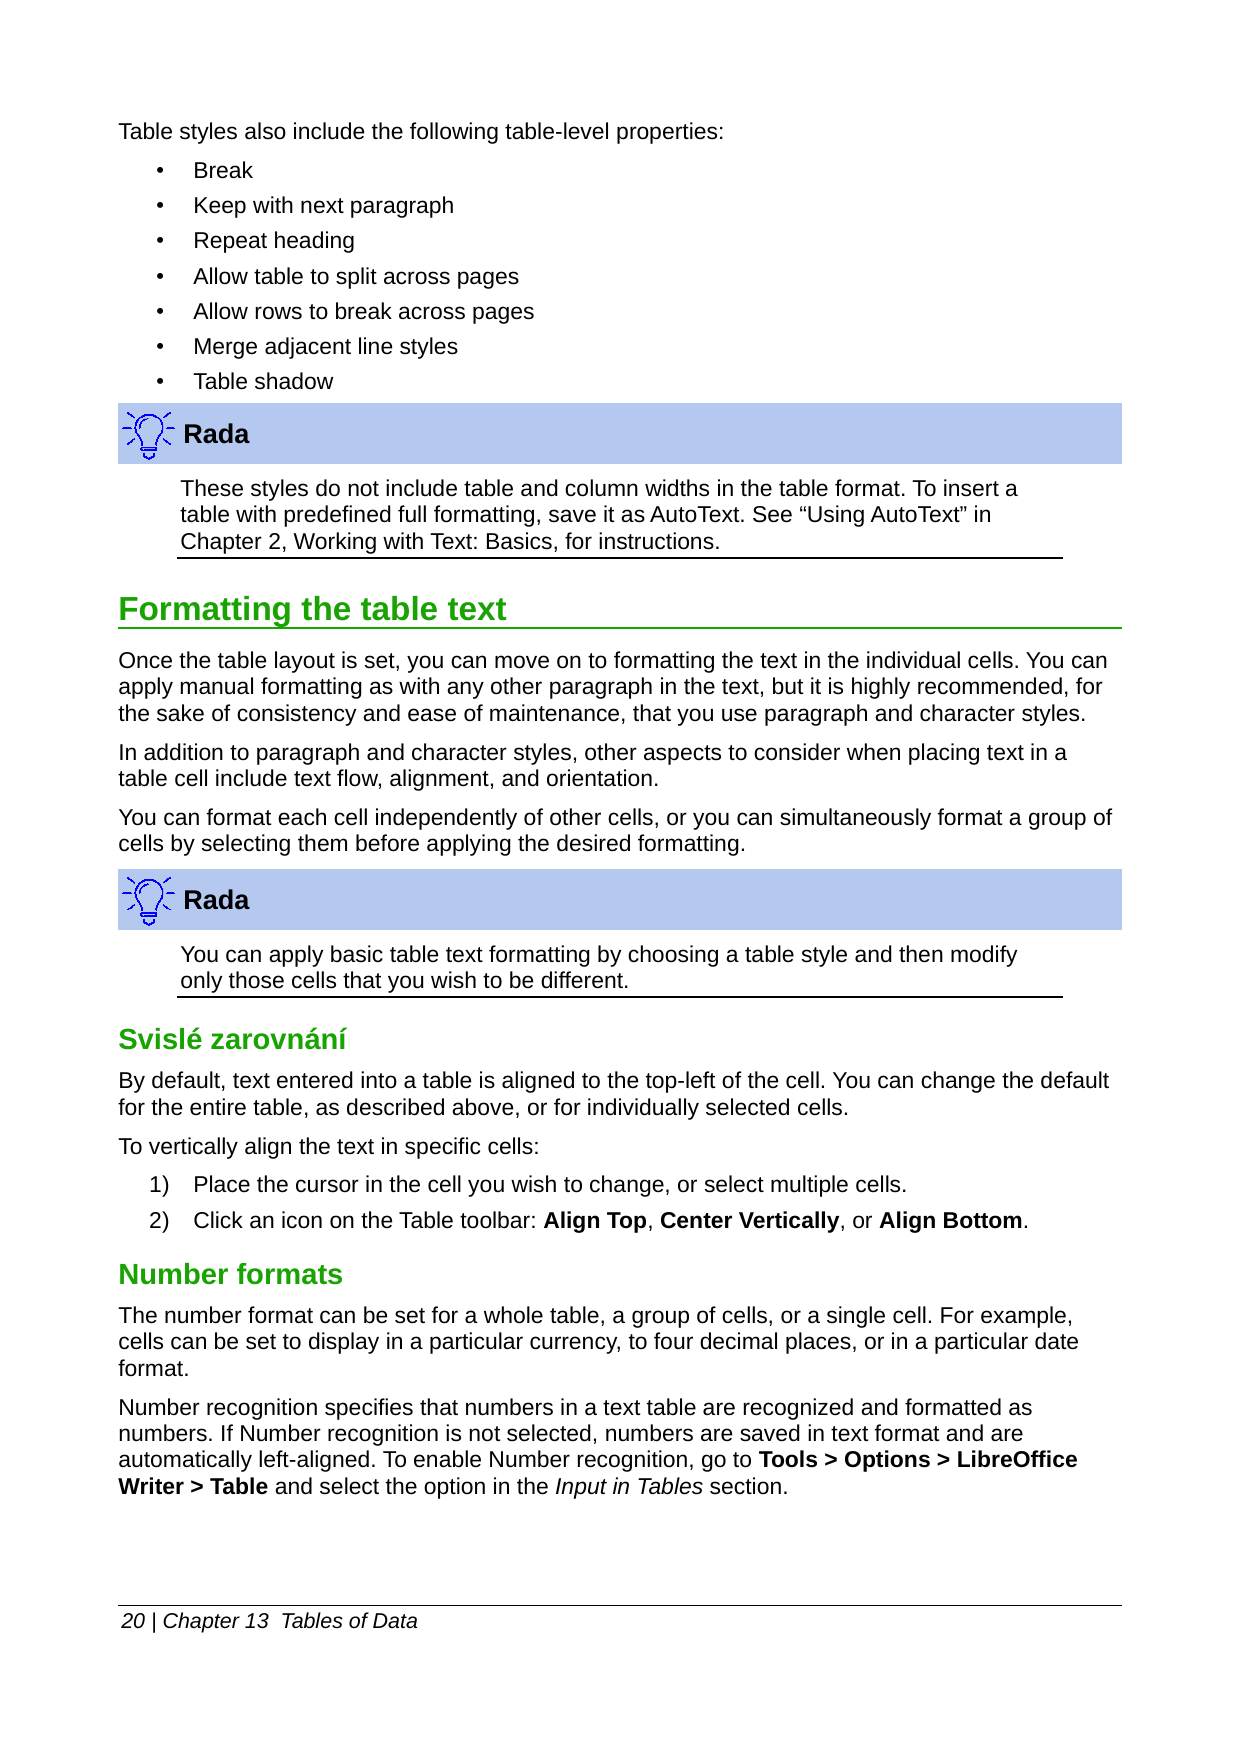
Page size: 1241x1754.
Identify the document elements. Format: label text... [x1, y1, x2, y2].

list Table styles also include the following table-level properties: [118, 118, 1122, 144]
list To vertically align the text in specific cells: [118, 1133, 1122, 1159]
text You can apply basic table text formatting by choosing a table style and then modify only those cells that you wish to be different. [177, 938, 1063, 996]
text Once the table layout is set, you can move on to formatting the text in the individual cells. You can apply manual formatting as with any other paragraph in the text, but it is highly recommended, for the sake of consistency and ease of maintenance, that you use paragraph and character styles. [118, 647, 1122, 726]
subtitle Rada [118, 403, 1122, 464]
subtitle Formatting the table text [118, 589, 1122, 627]
list Break [156, 157, 1122, 183]
list Merge adjacent line styles [156, 333, 1122, 359]
picture [119, 869, 179, 930]
list Keep with next paragraph [156, 192, 1122, 218]
text These styles do not include table and column widths in the table format. To insert a table with predefined full formatting, save it as AutoText. See “Using AutoText” in Chapter 2, Working with Text: Basics, for instructions. [177, 472, 1063, 557]
text You can format each cell independently of other cells, or you can simultaneously format a group of cells by selecting them before applying the desired formatting. [118, 804, 1122, 856]
list Repeat heading [156, 227, 1122, 254]
subtitle Svislé zarovnání [118, 1022, 1122, 1056]
picture [119, 404, 179, 464]
list Place the cursor in the cell you wish to change, or select multiple cells. [169, 1171, 1122, 1198]
subtitle Rada [179, 869, 1122, 930]
list Allow table to split across pages [156, 263, 1122, 289]
text By default, text entered into a table is aligned to the top-left of the cell. You can change the default for the entire table, as described above, or for individually selected cells. [118, 1067, 1122, 1120]
text In addition to paragraph and character styles, other aspects to consider when placing text in a table cell include text flow, alignment, and orientation. [118, 738, 1122, 791]
text The number format can be set for a whole table, a group of cells, or a single cell. For example, cells can be set to display in a particular currency, to four decimal places, or in a particular date format. [118, 1302, 1122, 1381]
list Allow rows to break across pages [156, 298, 1122, 324]
subtitle Number formats [118, 1257, 1122, 1290]
text Number recognition specifies that numbers in a text table are recognized and formatted as numbers. If Number recognition is not selected, numbers are saved in text format and are automatically left-aligned. To enable Number recognition, go to Tools > Options > LibreOffice Writer > Table and select the option in the Input in Tables section. [118, 1393, 1122, 1499]
list Click an icon on the Table toolbar: Align Top, Center Vertically, or Align Bottom. [169, 1207, 1122, 1233]
list Table shadow [156, 368, 1122, 394]
